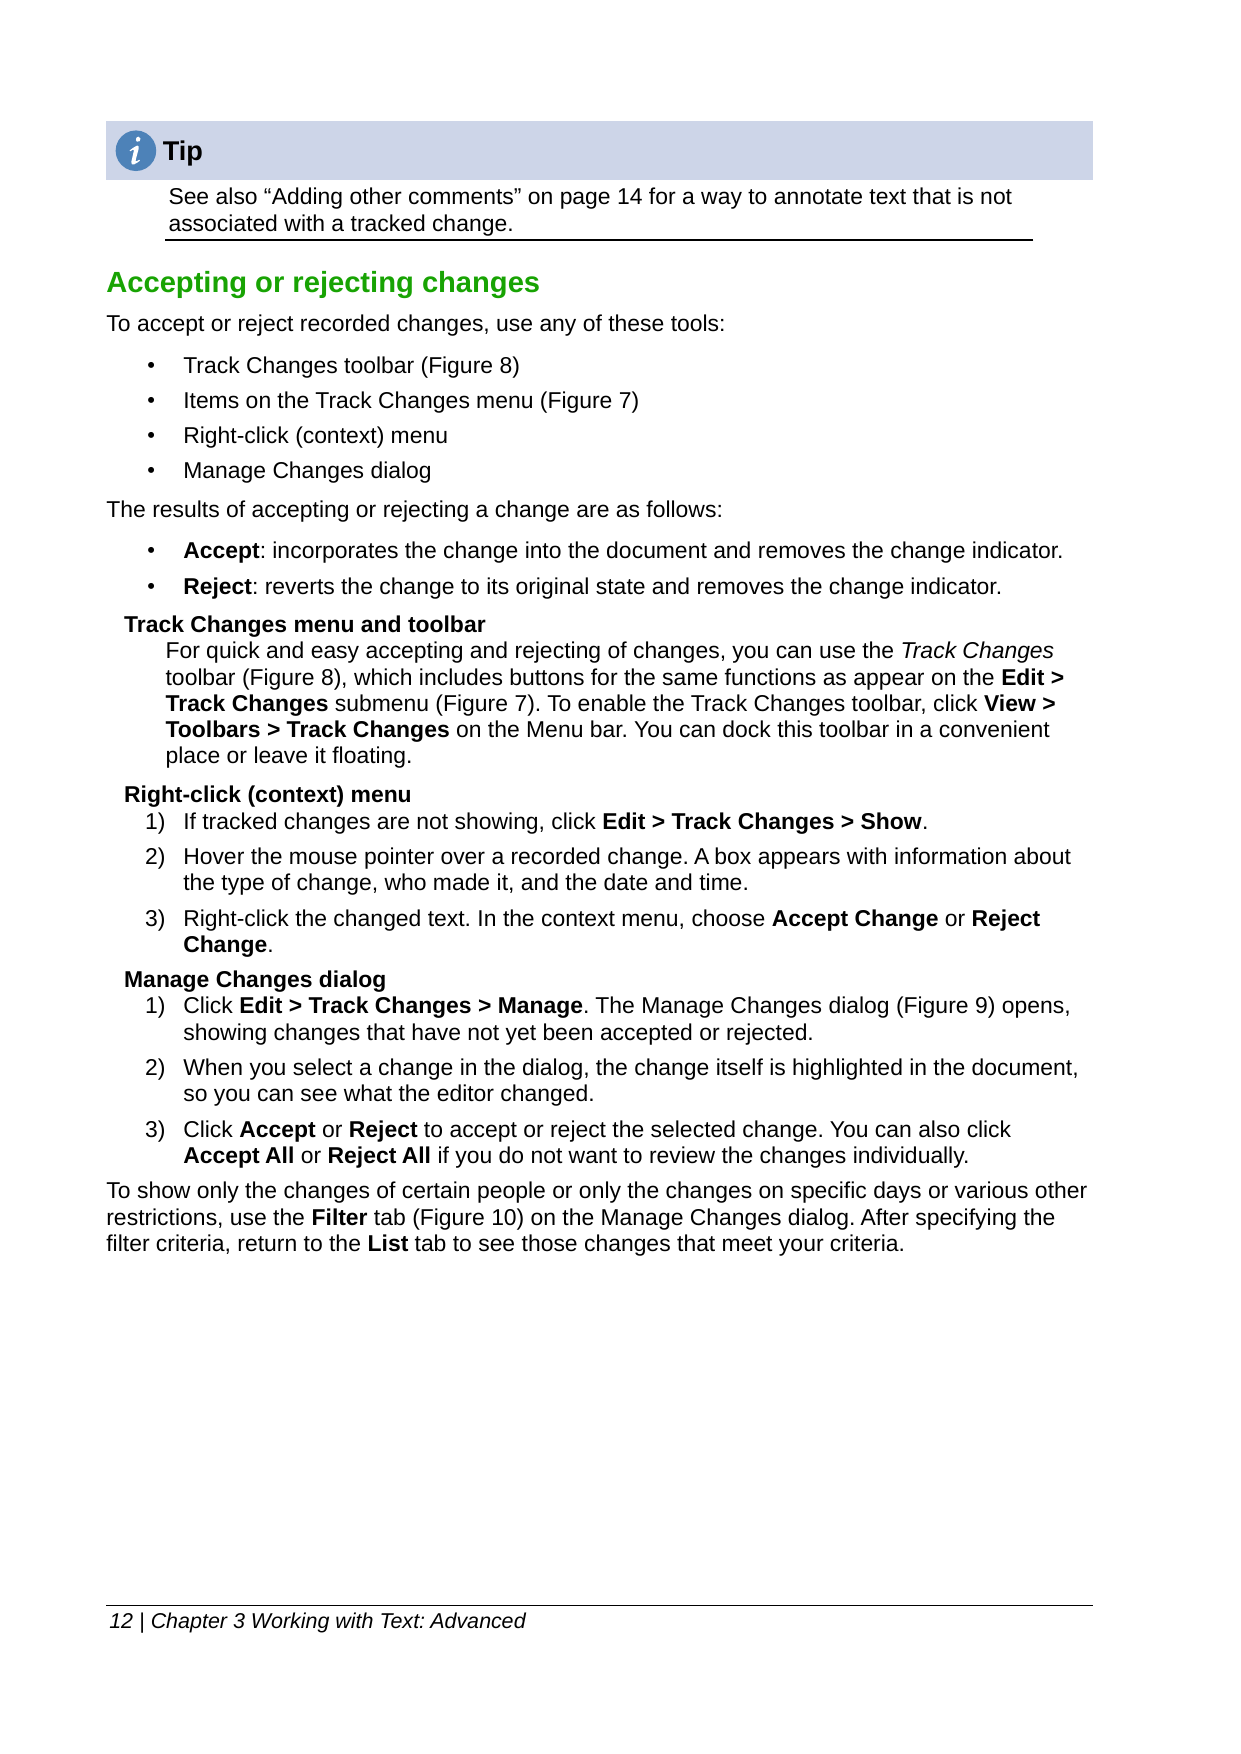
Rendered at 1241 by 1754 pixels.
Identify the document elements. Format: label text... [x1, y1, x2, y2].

text For quick and easy accepting and rejecting of changes, you can use the Track Changes toolbar (Figure 8), which includes buttons for the same functions as appear on the Edit > Track Changes submenu (Figure 7). To enable the Track Changes toolbar, click View > Toolbars > Track Changes on the Menu bar. You can dock this toolbar in a convenient place or leave it floating. [165, 637, 1093, 769]
list When you select a change in the dialog, the change itself is highlighted in the document, so you can see what the editor changed. [165, 1054, 1093, 1107]
list If tracked changes are not showing, click Edit > Track Changes > Show. [165, 808, 1093, 834]
text Right-click (context) menu [124, 781, 1093, 808]
text To show only the changes of certain people or only the changes on specific days or various other restrictions, use the Filter tab (Figure 10) on the Manage Changes dialog. After specifying the filter criteria, return to the List tab to see those changes that meet your criteria. [106, 1177, 1093, 1256]
text Track Changes menu and toolbar [124, 611, 1093, 637]
list Click Accept or Reject to accept or reject the selected change. You can also click Accept All or Reject All if you do not want to review the changes individually. [165, 1116, 1093, 1168]
list Manage Changes dialog [144, 454, 1093, 487]
list The results of accepting or rejecting a change are as follows: [106, 496, 1093, 522]
list Click Edit > Track Changes > Manage. The Manage Changes dialog (Figure 9) opens, showing changes that have not yet been accepted or rejected. [165, 992, 1093, 1045]
list Track Changes toolbar (Figure 8) [144, 349, 1093, 378]
subtitle Tip [106, 121, 1093, 180]
list To accept or reject recorded changes, use any of these tools: [106, 310, 1093, 336]
subtitle Accepting or rejecting changes [106, 265, 1093, 298]
list Items on the Track Changes menu (Figure 7) [144, 384, 1093, 413]
list Right-click the changed text. In the context menu, choose Accept Change or Reject Change. [165, 904, 1093, 957]
list Reject: reverts the change to its original state and removes the change indicator. [144, 570, 1093, 602]
text See also “Adding other comments” on page 14 for a way to annotate text that is not associated with a tracked change. [165, 180, 1033, 239]
text Manage Changes dialog [124, 966, 1093, 992]
list Right-click (context) menu [144, 419, 1093, 449]
list Hover the mouse pointer over a recorded change. A box appears with information about the type of change, who made it, and the date and time. [165, 843, 1093, 896]
list Accept: incorporates the change into the document and removes the change indicator. [144, 534, 1093, 564]
